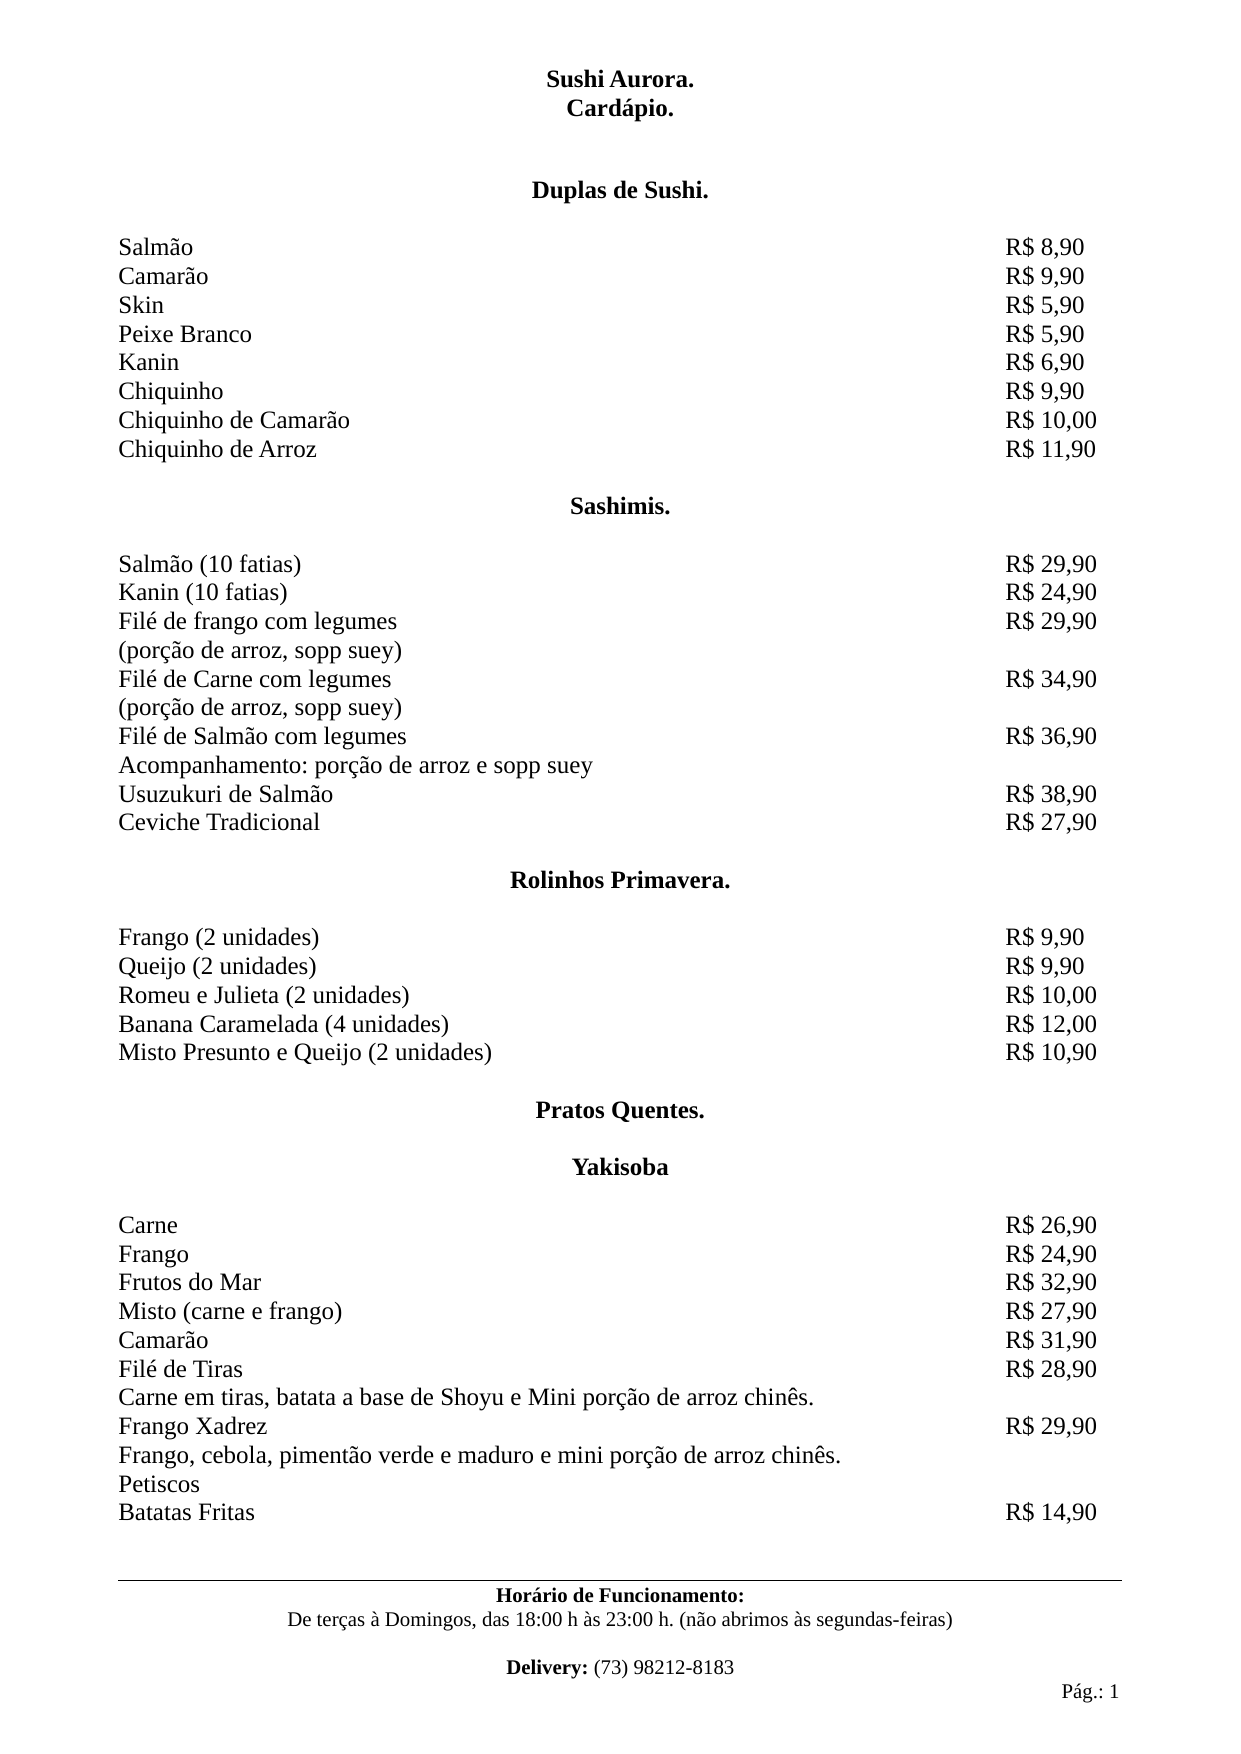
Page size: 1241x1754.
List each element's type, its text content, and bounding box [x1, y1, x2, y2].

text Salmão (10 fatias) R$ 29,90 [118, 549, 1122, 577]
text Duplas de Sushi. [118, 175, 1122, 204]
text Filé de Tiras R$ 28,90 [118, 1354, 1122, 1382]
text Queijo (2 unidades) R$ 9,90 [118, 951, 1122, 980]
text Romeu e Julieta (2 unidades) R$ 10,00 [118, 980, 1122, 1009]
text Filé de frango com legumes R$ 29,90 [118, 606, 1122, 635]
text Pratos Quentes. [118, 1095, 1122, 1124]
text Petiscos [118, 1469, 1122, 1497]
text Carne R$ 26,90 [118, 1210, 1122, 1239]
text Chiquinho R$ 9,90 [118, 376, 1122, 405]
text Salmão R$ 8,90 [118, 232, 1122, 261]
text Filé de Carne com legumes R$ 34,90 [118, 664, 1122, 692]
text Acompanhamento: porção de arroz e sopp suey [118, 750, 1122, 779]
text Frutos do Mar R$ 32,90 [118, 1267, 1122, 1296]
text Batatas Fritas R$ 14,90 [118, 1497, 1122, 1526]
text (porção de arroz, sopp suey) [118, 635, 1122, 664]
text Kanin (10 fatias) R$ 24,90 [118, 577, 1122, 606]
text (porção de arroz, sopp suey) [118, 692, 1122, 721]
text Banana Caramelada (4 unidades) R$ 12,00 [118, 1009, 1122, 1037]
text Usuzukuri de Salmão R$ 38,90 [118, 779, 1122, 807]
text Skin R$ 5,90 [118, 290, 1122, 319]
text Camarão R$ 31,90 [118, 1325, 1122, 1354]
text Sashimis. [118, 491, 1122, 520]
text Ceviche Tradicional R$ 27,90 [118, 807, 1122, 836]
text Chiquinho de Camarão R$ 10,00 [118, 405, 1122, 434]
text Kanin R$ 6,90 [118, 347, 1122, 376]
text Frango, cebola, pimentão verde e maduro e mini porção de arroz chinês. [118, 1440, 1122, 1469]
text Frango (2 unidades) R$ 9,90 [118, 922, 1122, 951]
text Frango Xadrez R$ 29,90 [118, 1411, 1122, 1440]
text Yakisoba [118, 1152, 1122, 1181]
text Camarão R$ 9,90 [118, 261, 1122, 290]
text Chiquinho de Arroz R$ 11,90 [118, 434, 1122, 462]
text Filé de Salmão com legumes R$ 36,90 [118, 721, 1122, 750]
text Peixe Branco R$ 5,90 [118, 319, 1122, 347]
text Misto (carne e frango) R$ 27,90 [118, 1296, 1122, 1325]
text Carne em tiras, batata a base de Shoyu e Mini porção de arroz chinês. [118, 1382, 1122, 1411]
text Frango R$ 24,90 [118, 1239, 1122, 1267]
text Rolinhos Primavera. [118, 865, 1122, 894]
text Misto Presunto e Queijo (2 unidades) R$ 10,90 [118, 1037, 1122, 1066]
